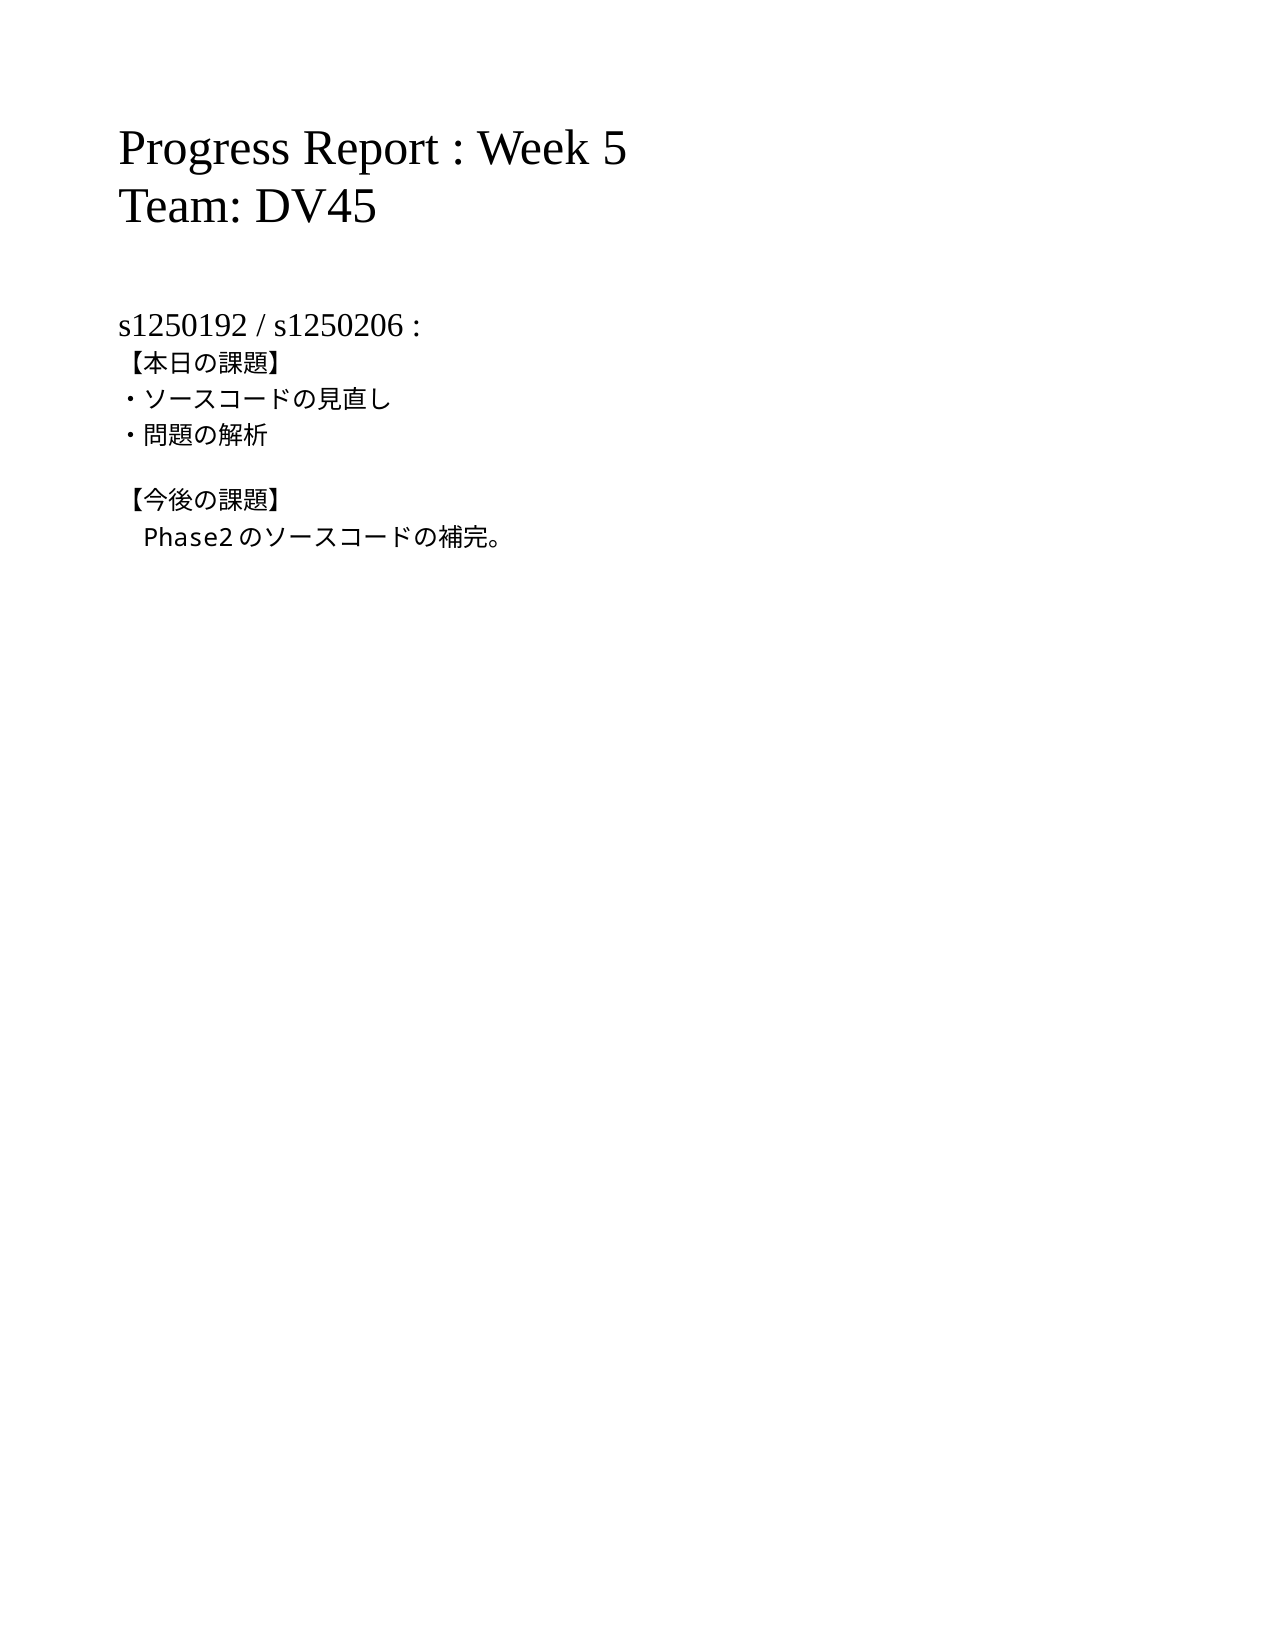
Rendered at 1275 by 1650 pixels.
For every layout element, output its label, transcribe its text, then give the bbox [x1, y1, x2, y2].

text ・ソースコードの見直し [118, 379, 1157, 416]
text Progress Report : Week 5 [118, 118, 1157, 176]
text s1250192 / s1250206 : [118, 305, 1157, 343]
text Team: DV45 [118, 176, 1157, 233]
text 【本日の課題】 [118, 343, 1157, 379]
text ・問題の解析 [118, 416, 1157, 452]
text 【今後の課題】 [118, 481, 1157, 517]
text Phase2のソースコードの補完。 [118, 517, 1157, 553]
